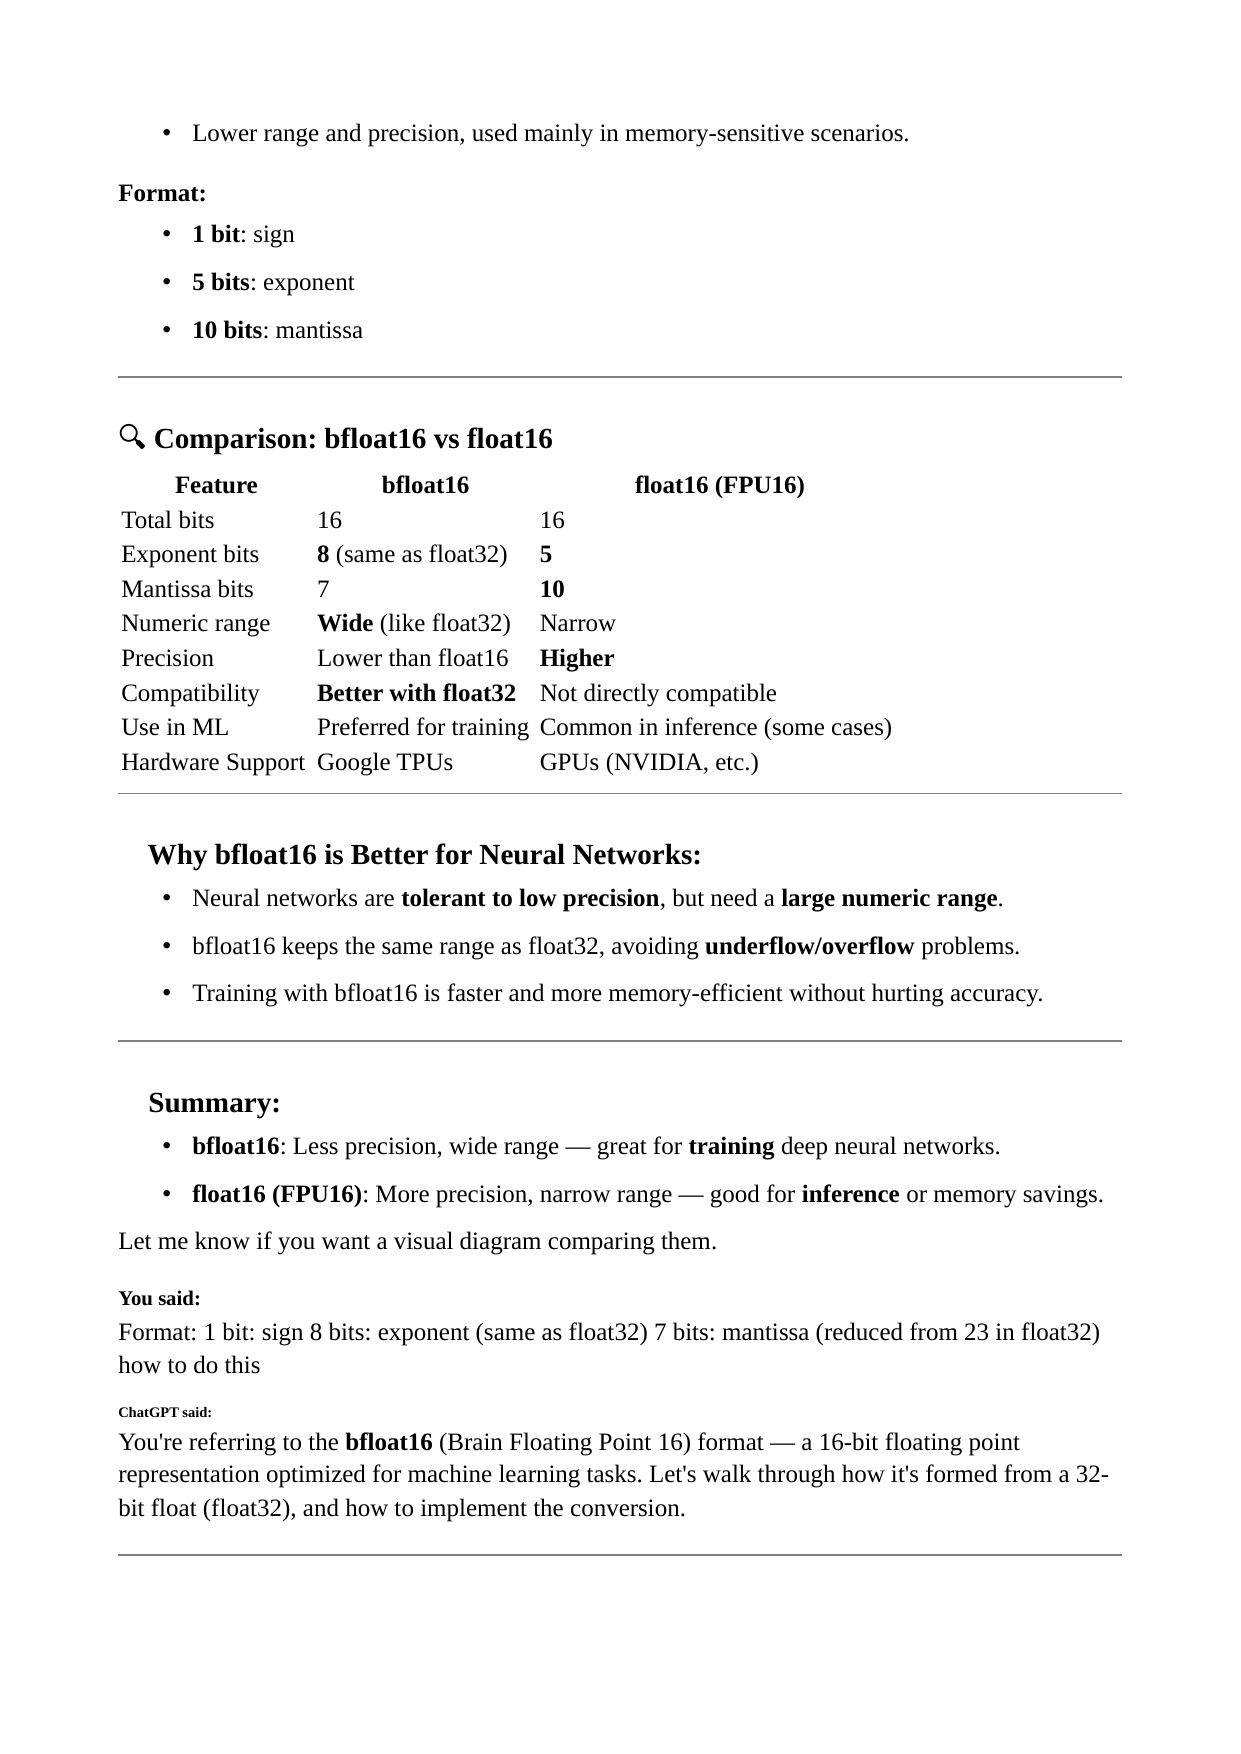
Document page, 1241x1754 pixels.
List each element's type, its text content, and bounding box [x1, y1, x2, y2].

table_cell 16 [314, 502, 537, 536]
table_cell 10 [537, 571, 903, 606]
table_cell Precision [118, 640, 314, 675]
table_cell Not directly compatible [537, 675, 903, 709]
table_cell Lower than float16 [314, 640, 537, 675]
list Lower range and precision, used mainly in memory-sensitive scenarios. [162, 118, 1122, 147]
table_cell Compatibility [118, 675, 314, 709]
table_cell Exponent bits [118, 536, 314, 571]
table_cell Higher [537, 640, 903, 675]
table_cell Total bits [118, 502, 314, 536]
subtitle 🧠 Summary: [118, 1085, 1122, 1118]
list bfloat16 keeps the same range as float32, avoiding underflow/overflow problems. [162, 931, 1122, 960]
subtitle Format: [118, 178, 1122, 207]
table_cell Hardware Support [118, 744, 314, 778]
text Format: 1 bit: sign 8 bits: exponent (same as float32) 7 bits: mantissa (reduced from 23 in float32) how to do this [118, 1317, 1122, 1378]
text You're referring to the bfloat16 (Brain Floating Point 16) format — a 16-bit floating point representation optimized for machine learning tasks. Let's walk through how it's formed from a 32-bit float (float32), and how to implement the conversion. [118, 1427, 1122, 1521]
table_cell Use in ML [118, 709, 314, 744]
subtitle ChatGPT said: [118, 1403, 1122, 1420]
table_cell Narrow [537, 606, 903, 640]
list bfloat16: Less precision, wide range — great for training deep neural networks. [162, 1131, 1122, 1160]
list Neural networks are tolerant to low precision, but need a large numeric range. [162, 883, 1122, 912]
table_cell 5 [537, 536, 903, 571]
table_cell 8 (same as float32) [314, 536, 537, 571]
table_cell Numeric range [118, 606, 314, 640]
list 10 bits: mantissa [162, 315, 1122, 343]
table_header float16 (FPU16) [537, 467, 903, 502]
table_cell Preferred for training [314, 709, 537, 744]
subtitle 🔍 Comparison: bfloat16 vs float16 [118, 421, 1122, 455]
table_cell Mantissa bits [118, 571, 314, 606]
table_cell Better with float32 [314, 675, 537, 709]
list float16 (FPU16): More precision, narrow range — good for inference or memory savings. [162, 1179, 1122, 1207]
list Training with bfloat16 is faster and more memory-efficient without hurting accuracy. [162, 978, 1122, 1007]
text Let me know if you want a visual diagram comparing them. [118, 1226, 1122, 1255]
subtitle You said: [118, 1286, 1122, 1310]
list 1 bit: sign [162, 219, 1122, 248]
table_header Feature [118, 467, 314, 502]
table_header bfloat16 [314, 467, 537, 502]
table_cell Wide (like float32) [314, 606, 537, 640]
table_cell 7 [314, 571, 537, 606]
table_cell Common in inference (some cases) [537, 709, 903, 744]
subtitle ✅ Why bfloat16 is Better for Neural Networks: [118, 837, 1122, 871]
table_cell 16 [537, 502, 903, 536]
table_cell GPUs (NVIDIA, etc.) [537, 744, 903, 778]
table_cell Google TPUs [314, 744, 537, 778]
list 5 bits: exponent [162, 267, 1122, 296]
